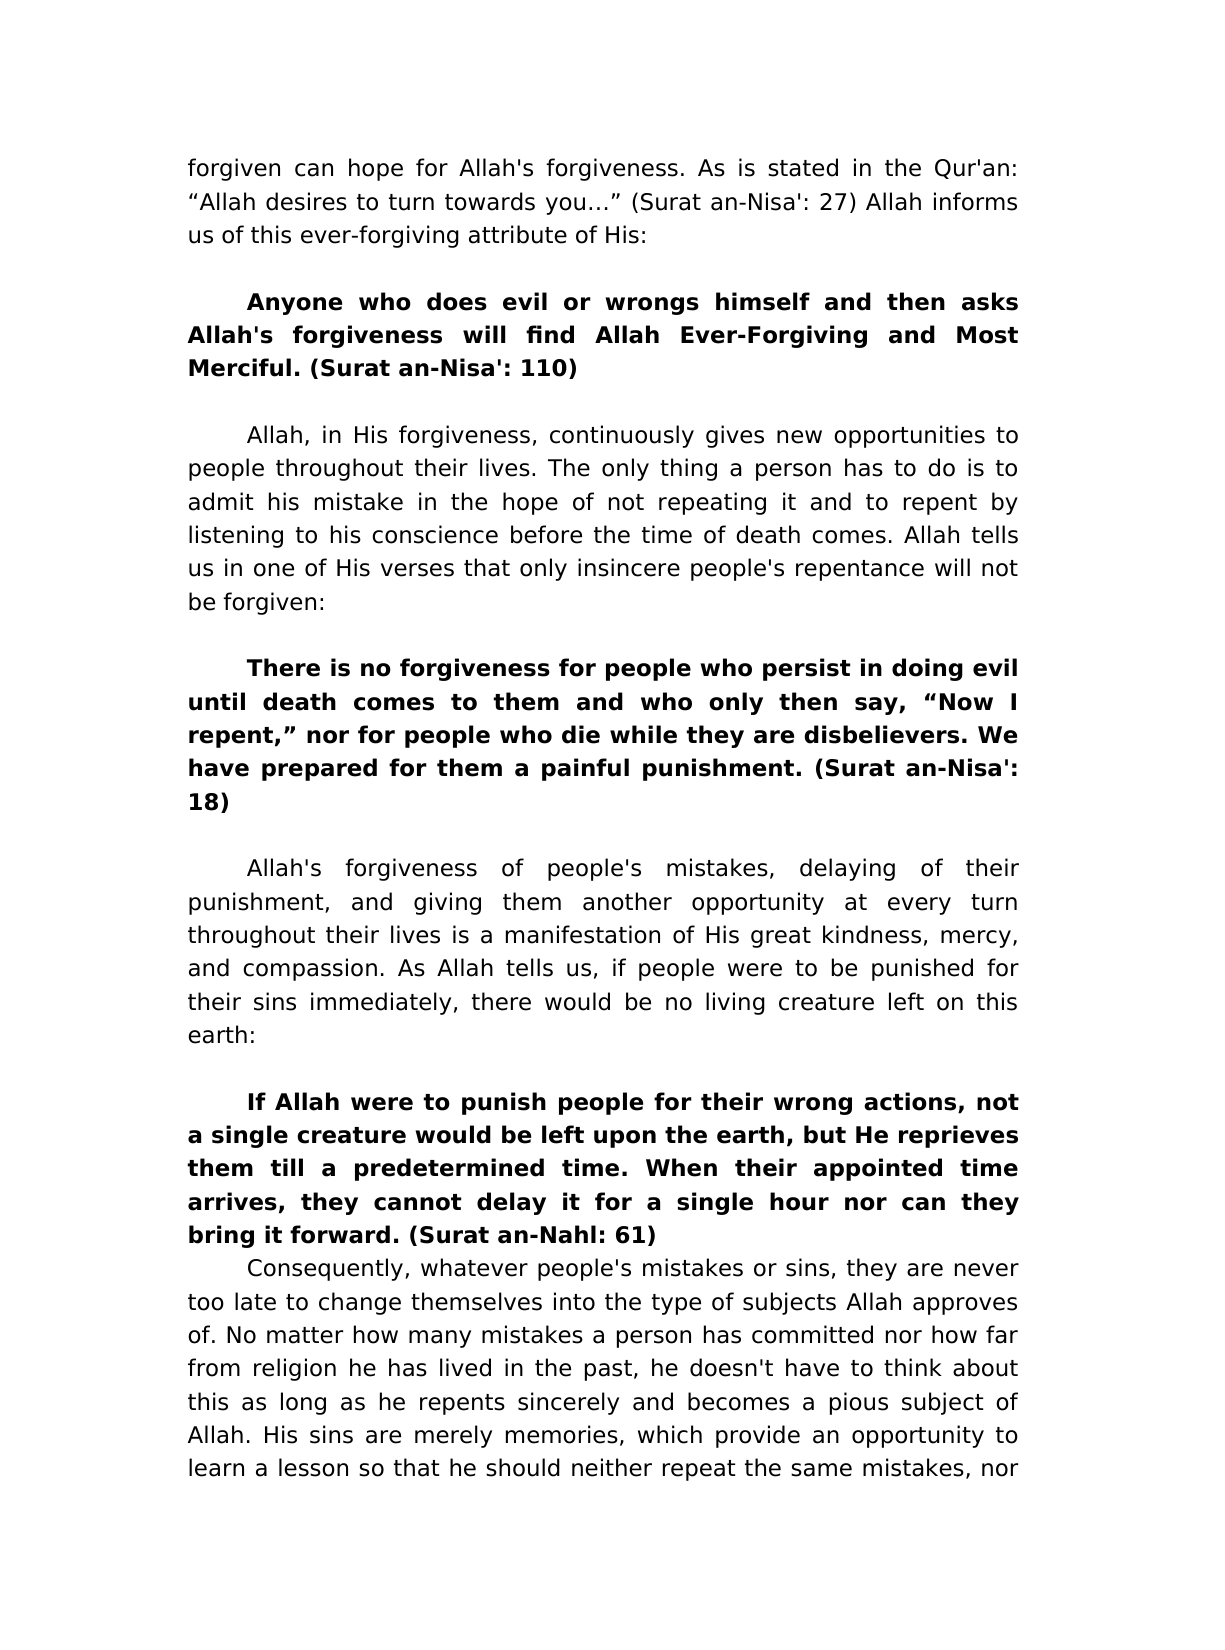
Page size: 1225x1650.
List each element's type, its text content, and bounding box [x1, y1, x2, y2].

text If Allah were to punish people for their wrong actions, not a single creature would be left upon the earth, but He reprieves them till a predetermined time. When their appointed time arrives, they cannot delay it for a single hour nor can they bring it forward. (Surat an-Nahl: 61) [187, 1083, 1020, 1250]
text Anyone who does evil or wrongs himself and then asks Allah's forgiveness will find Allah Ever-Forgiving and Most Merciful. (Surat an-Nisa': 110) [187, 283, 1020, 383]
text There is no forgiveness for people who persist in doing evil until death comes to them and who only then say, “Now I repent,” nor for people who die while they are disbelievers. We have prepared for them a painful punishment. (Surat an-Nisa': 18) [187, 650, 1020, 817]
text Consequently, whatever people's mistakes or sins, they are never too late to change themselves into the type of subjects Allah approves of. No matter how many mistakes a person has committed nor how far from religion he has lived in the past, he doesn't have to think about this as long as he repents sincerely and becomes a pious subject of Allah. His sins are merely memories, which provide an opportunity to learn a lesson so that he should neither repeat the same mistakes, nor [187, 1250, 1020, 1483]
text forgiven can hope for Allah's forgiveness. As is stated in the Qur'an: “Allah desires to turn towards you…” (Surat an-Nisa': 27) Allah informs us of this ever-forgiving attribute of His: [187, 150, 1020, 250]
text Allah's forgiveness of people's mistakes, delaying of their punishment, and giving them another opportunity at every turn throughout their lives is a manifestation of His great kindness, mercy, and compassion. As Allah tells us, if people were to be punished for their sins immediately, there would be no living creature left on this earth: [187, 850, 1020, 1050]
text Allah, in His forgiveness, continuously gives new opportunities to people throughout their lives. The only thing a person has to do is to admit his mistake in the hope of not repeating it and to repent by listening to his conscience before the time of death comes. Allah tells us in one of His verses that only insincere people's repentance will not be forgiven: [187, 417, 1020, 617]
